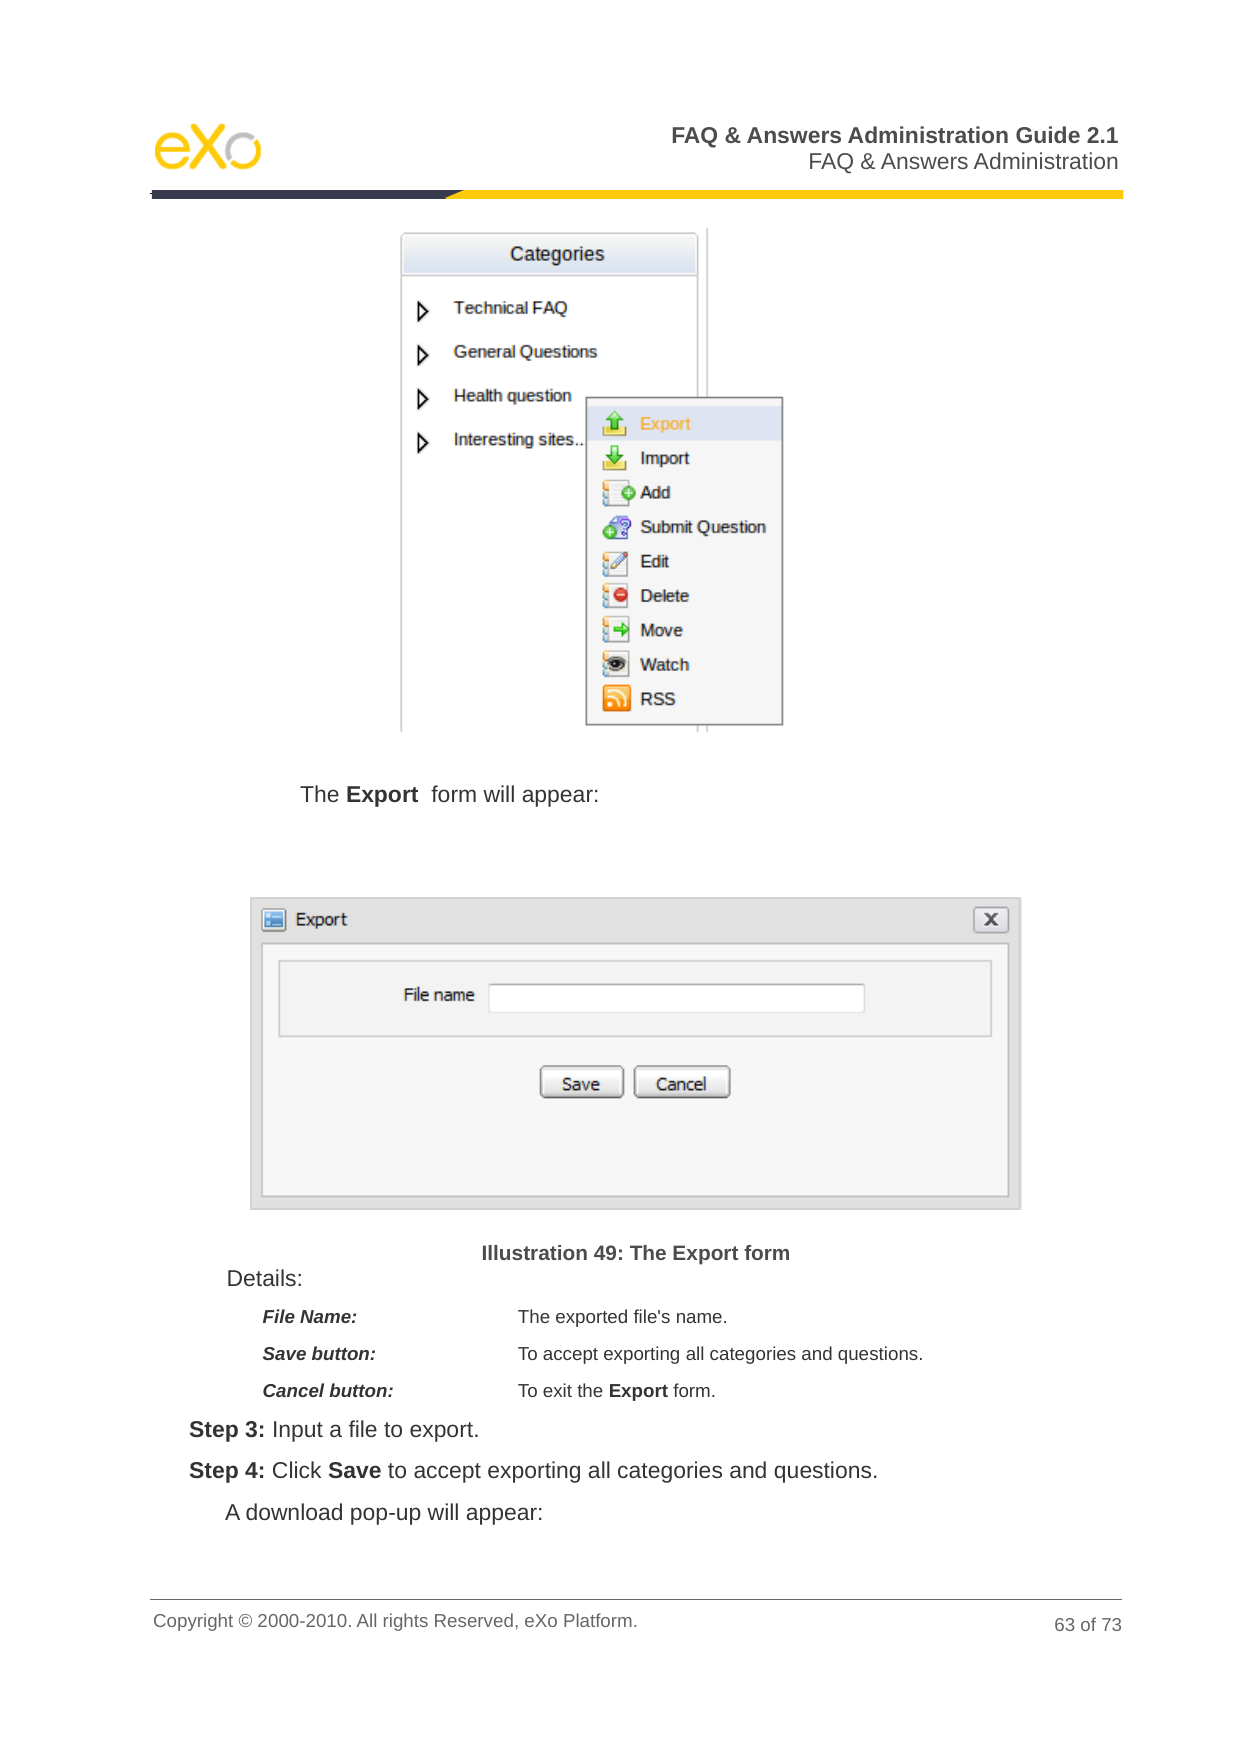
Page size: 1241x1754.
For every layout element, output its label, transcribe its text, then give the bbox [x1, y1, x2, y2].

list Save button: To accept exporting all categories and questions. [225, 1343, 1122, 1364]
list File Name: The exported file's name. [225, 1306, 1122, 1328]
list Details: [189, 814, 1122, 1291]
list The Export form will appear: [262, 781, 1122, 807]
picture [396, 228, 785, 732]
list Illustration 49: The Export form [237, 889, 1035, 1265]
list Step 3: Input a file to export. [151, 1416, 1122, 1442]
list Cancel button: To exit the Export form. [225, 1379, 1122, 1401]
list A download pop-up will appear: [187, 1499, 1122, 1525]
list Step 4: Click Save to accept exporting all categories and questions. [151, 1457, 1122, 1484]
picture [250, 897, 1022, 1210]
picture [151, 190, 1124, 199]
picture [155, 123, 262, 170]
